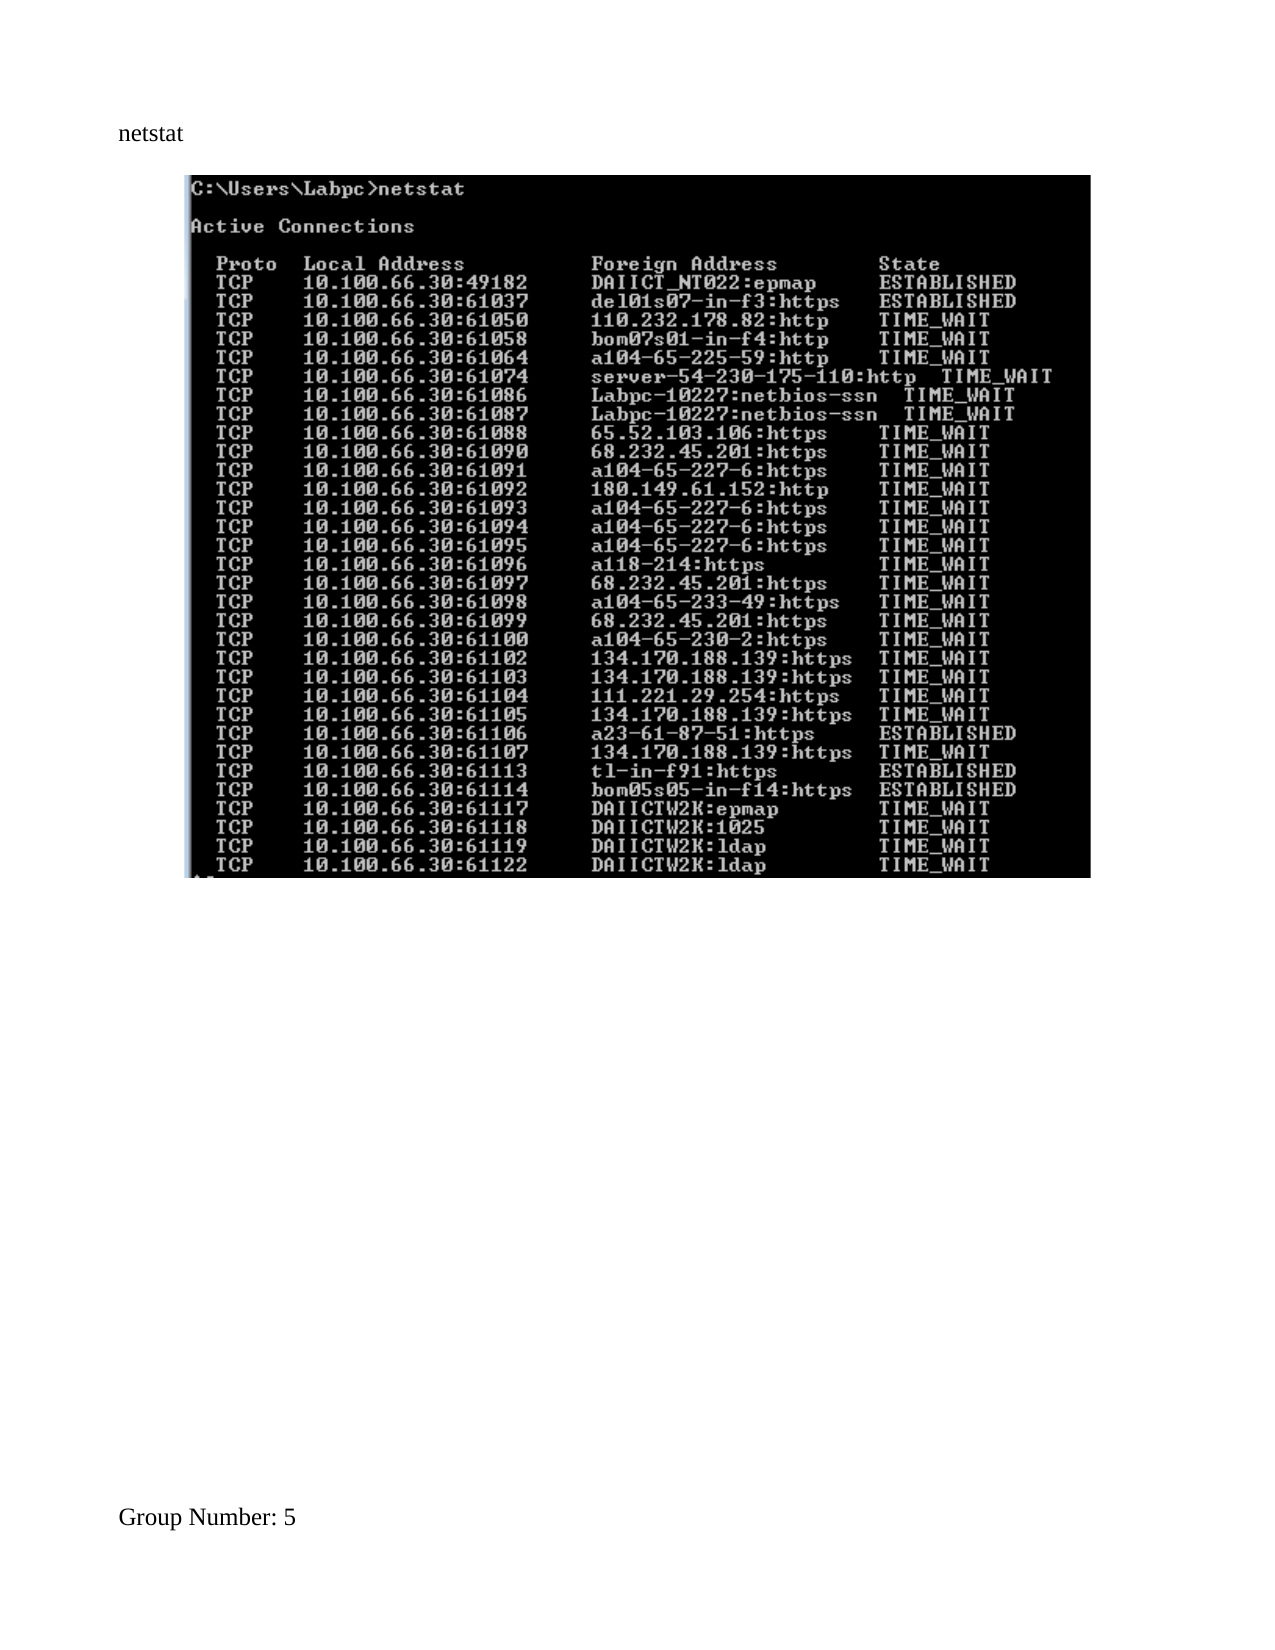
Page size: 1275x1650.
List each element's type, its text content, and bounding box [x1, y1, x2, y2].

text netstat [118, 118, 1157, 147]
picture [184, 175, 1091, 878]
